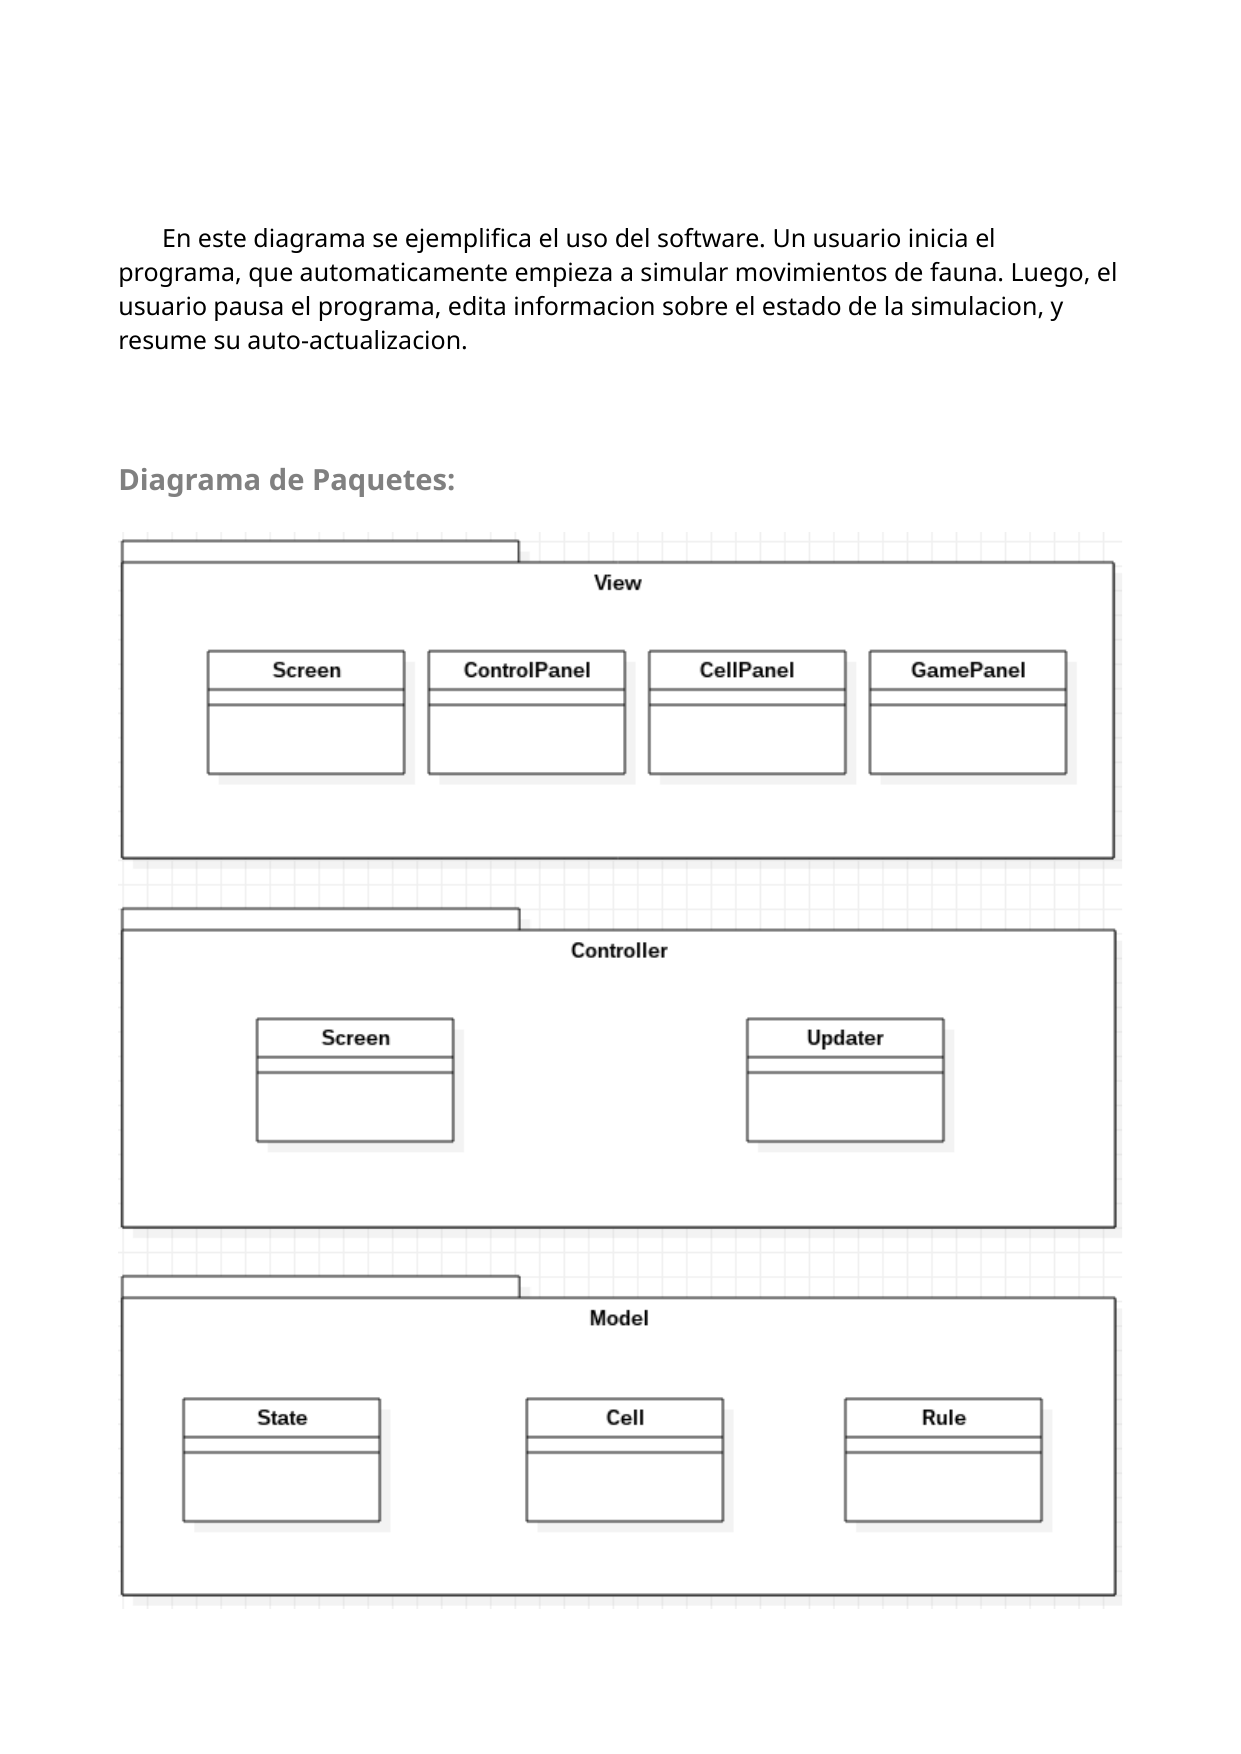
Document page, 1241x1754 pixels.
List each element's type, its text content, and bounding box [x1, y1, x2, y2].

text En este diagrama se ejemplifica el uso del software. Un usuario inicia el programa, que automaticamente empieza a simular movimientos de fauna. Luego, el usuario pausa el programa, edita informacion sobre el estado de la simulacion, y resume su auto-actualizacion. [118, 220, 1122, 357]
text Diagrama de Paquetes: [118, 459, 1122, 498]
picture [118, 532, 1123, 1609]
